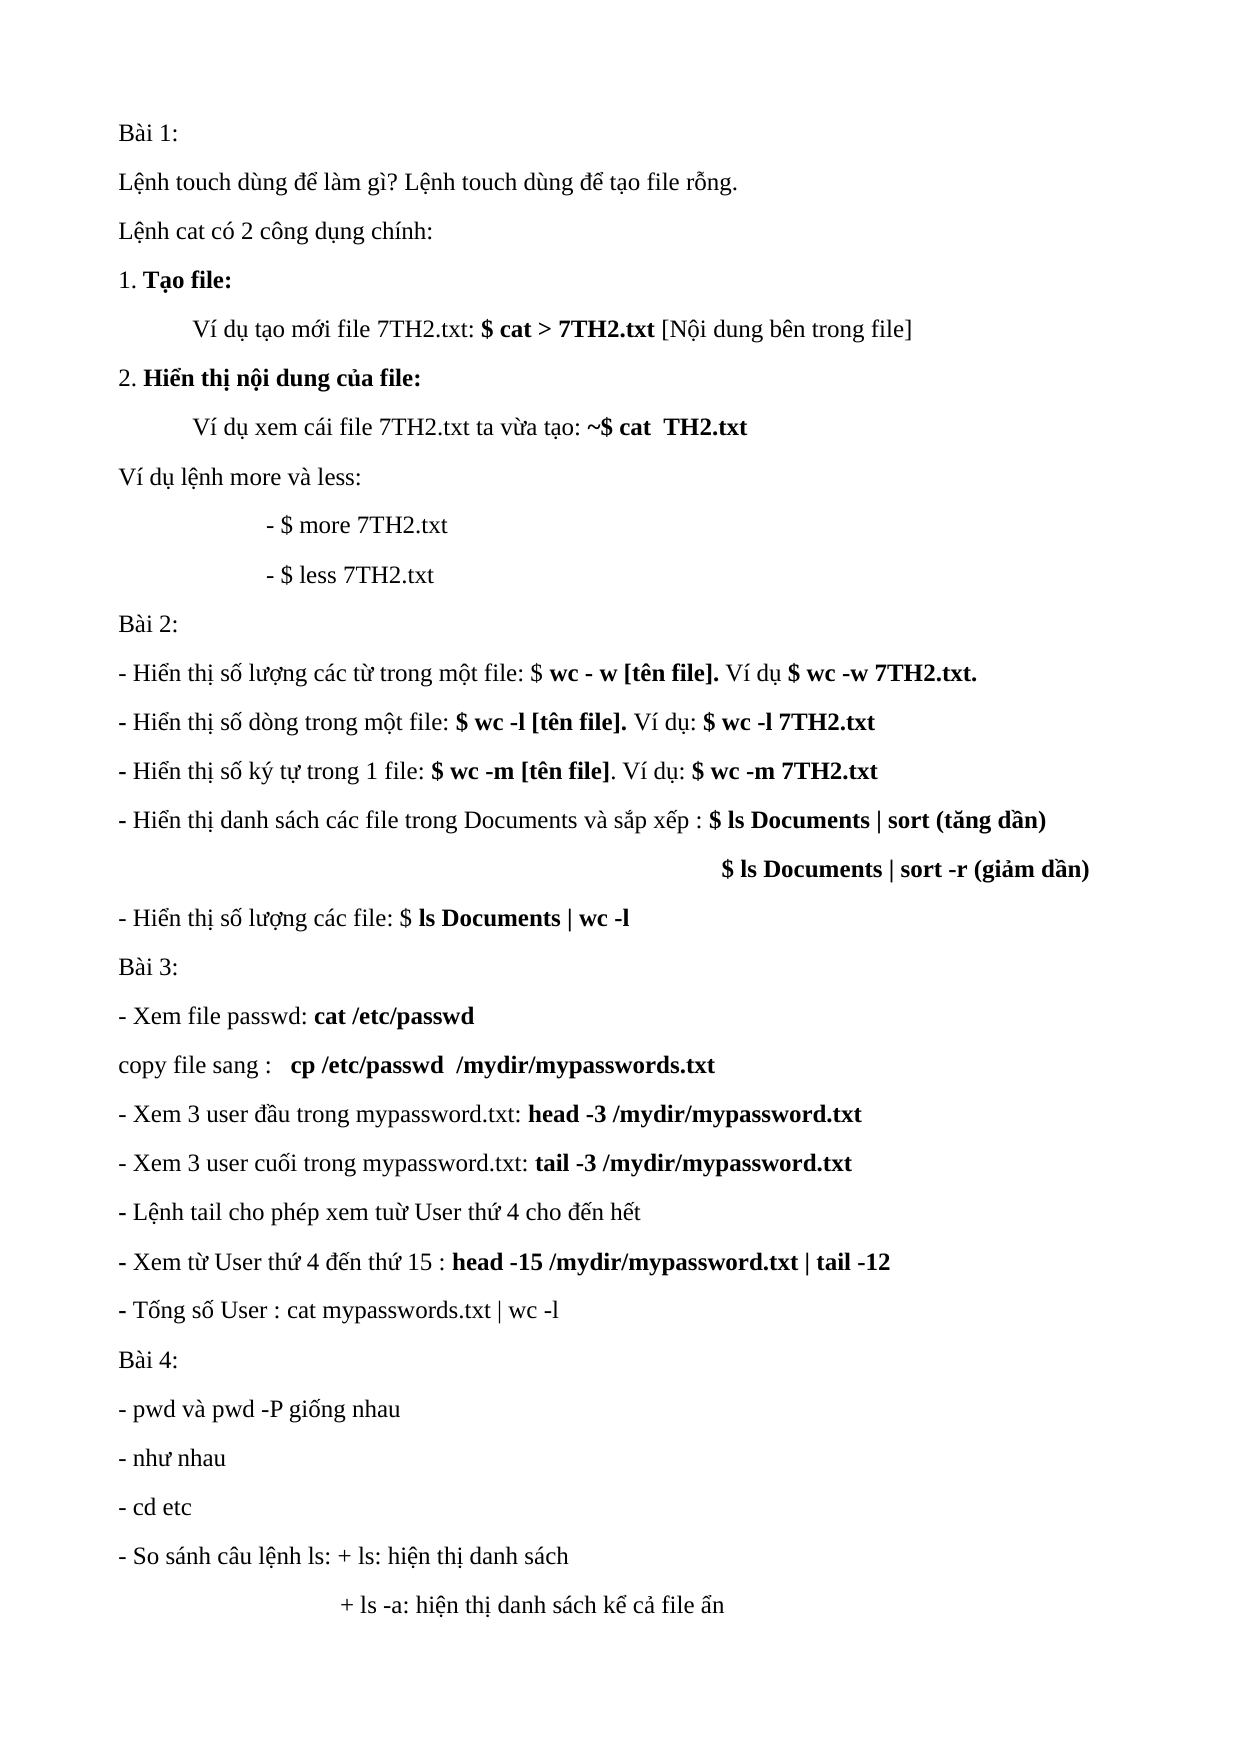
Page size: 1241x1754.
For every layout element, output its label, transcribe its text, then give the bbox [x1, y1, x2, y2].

text + ls -a: hiện thị danh sách kể cả file ẩn [118, 1590, 1122, 1619]
text - Hiển thị danh sách các file trong Documents và sắp xếp : $ ls Documents | sort (tăng dần) [118, 805, 1122, 834]
text Ví dụ lệnh more và less: [118, 462, 1122, 490]
text - như nhau [118, 1443, 1122, 1472]
text - Xem từ User thứ 4 đến thứ 15 : head -15 /mydir/mypassword.txt | tail -12 [118, 1247, 1122, 1275]
text - Xem file passwd: cat /etc/passwd [118, 1001, 1122, 1030]
text Lệnh cat có 2 công dụng chính: [118, 216, 1122, 245]
text - So sánh câu lệnh ls: + ls: hiện thị danh sách [118, 1541, 1122, 1570]
text - Hiển thị số lượng các file: $ ls Documents | wc -l [118, 903, 1122, 932]
text - Lệnh tail cho phép xem tuừ User thứ 4 cho đến hết [118, 1197, 1122, 1226]
text - Hiển thị số lượng các từ trong một file: $ wc - w [tên file]. Ví dụ $ wc -w 7TH2.txt. [118, 658, 1122, 687]
text - $ more 7TH2.txt [118, 511, 1122, 539]
text - pwd và pwd -P giống nhau [118, 1394, 1122, 1422]
text Ví dụ tạo mới file 7TH2.txt: $ cat > 7TH2.txt [Nội dung bên trong file] [118, 314, 1122, 343]
text - $ less 7TH2.txt [118, 560, 1122, 588]
text Lệnh touch dùng để làm gì? Lệnh touch dùng để tạo file rỗng. [118, 167, 1122, 196]
text $ ls Documents | sort -r (giảm dần) [118, 854, 1122, 883]
text Bài 1: [118, 118, 1122, 147]
text - Hiển thị số ký tự trong 1 file: $ wc -m [tên file]. Ví dụ: $ wc -m 7TH2.txt [118, 756, 1122, 785]
text Bài 2: [118, 609, 1122, 637]
text Bài 3: [118, 952, 1122, 981]
text - Xem 3 user đầu trong mypassword.txt: head -3 /mydir/mypassword.txt [118, 1099, 1122, 1128]
text 1. Tạo file: [118, 265, 1122, 294]
text - Hiển thị số dòng trong một file: $ wc -l [tên file]. Ví dụ: $ wc -l 7TH2.txt [118, 707, 1122, 736]
text copy file sang : cp /etc/passwd /mydir/mypasswords.txt [118, 1050, 1122, 1079]
text - Xem 3 user cuối trong mypassword.txt: tail -3 /mydir/mypassword.txt [118, 1148, 1122, 1177]
text Bài 4: [118, 1345, 1122, 1373]
text Ví dụ xem cái file 7TH2.txt ta vừa tạo: ~$ cat TH2.txt [118, 412, 1122, 441]
text - cd etc [118, 1492, 1122, 1521]
text - Tống số User : cat mypasswords.txt | wc -l [118, 1296, 1122, 1324]
text 2. Hiển thị nội dung của file: [118, 363, 1122, 392]
